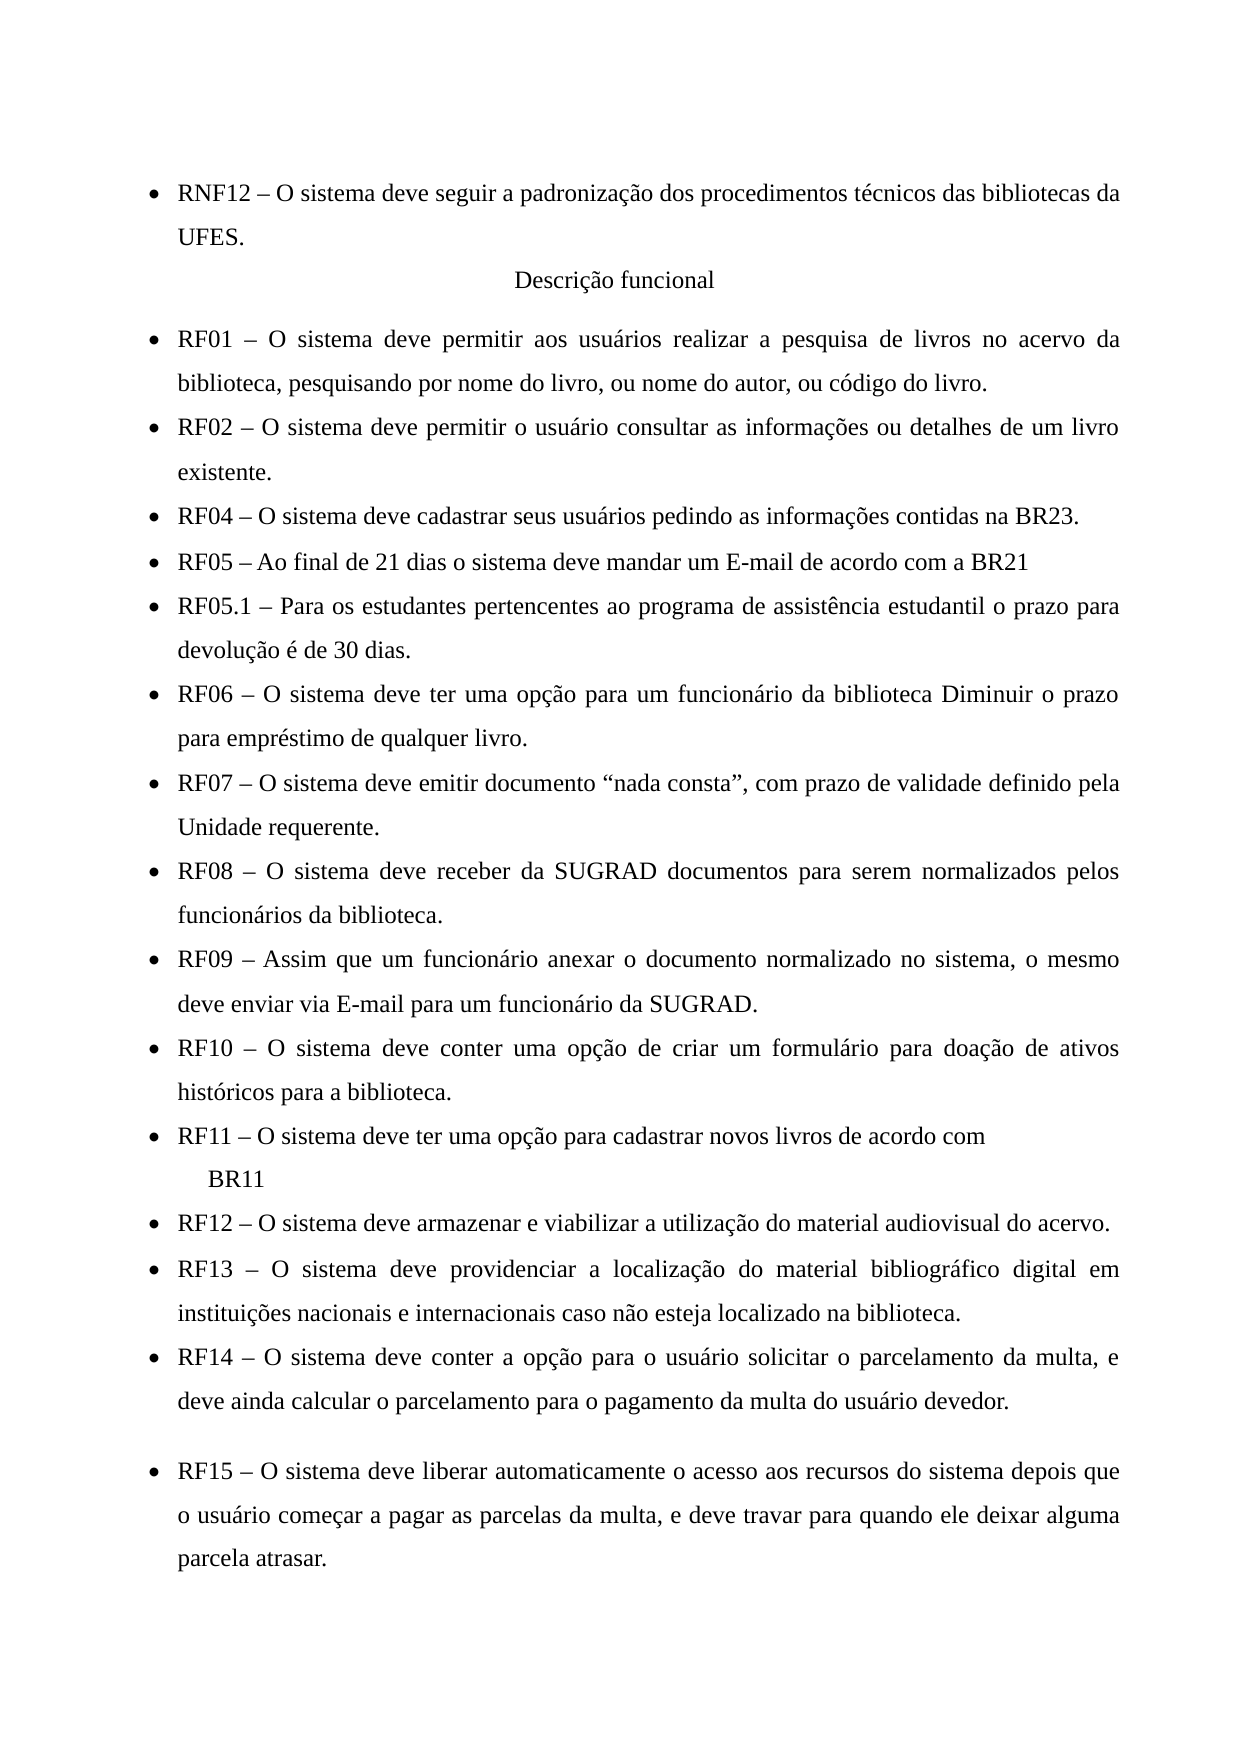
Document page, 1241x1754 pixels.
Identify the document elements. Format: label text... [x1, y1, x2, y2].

list RF05.1 – Para os estudantes pertencentes ao programa de assistência estudantil o prazo para devolução é de 30 dias. [148, 590, 1121, 664]
text Descrição funcional [177, 266, 1052, 294]
list RF01 – O sistema deve permitir aos usuários realizar a pesquisa de livros no acervo da biblioteca, pesquisando por nome do livro, ou nome do autor, ou código do livro. [148, 323, 1121, 397]
list RF08 – O sistema deve receber da SUGRAD documentos para serem normalizados pelos funcionários da biblioteca. [148, 855, 1121, 929]
list RF10 – O sistema deve conter uma opção de criar um formulário para doação de ativos históricos para a biblioteca. [148, 1032, 1121, 1106]
list RF15 – O sistema deve liberar automaticamente o acesso aos recursos do sistema depois que o usuário começar a pagar as parcelas da multa, e deve travar para quando ele deixar alguma parcela atrasar. [148, 1455, 1121, 1572]
list RF07 – O sistema deve emitir documento “nada consta”, com prazo de validade definido pela Unidade requerente. [148, 767, 1121, 841]
list RF12 – O sistema deve armazenar e viabilizar a utilização do material audiovisual do acervo. [148, 1207, 1121, 1237]
list RF05 – Ao final de 21 dias o sistema deve mandar um E-mail de acordo com a BR21 [148, 546, 1121, 576]
list RF04 – O sistema deve cadastrar seus usuários pedindo as informações contidas na BR23. [148, 500, 1121, 530]
text BR11 [208, 1164, 1121, 1193]
list RF14 – O sistema deve conter a opção para o usuário solicitar o parcelamento da multa, e deve ainda calcular o parcelamento para o pagamento da multa do usuário devedor. [148, 1341, 1121, 1415]
list RF06 – O sistema deve ter uma opção para um funcionário da biblioteca Diminuir o prazo para empréstimo de qualquer livro. [148, 678, 1121, 752]
list RF02 – O sistema deve permitir o usuário consultar as informações ou detalhes de um livro existente. [148, 411, 1121, 485]
list RNF12 – O sistema deve seguir a padronização dos procedimentos técnicos das bibliotecas da UFES. [148, 177, 1121, 251]
list RF09 – Assim que um funcionário anexar o documento normalizado no sistema, o mesmo deve enviar via E-mail para um funcionário da SUGRAD. [148, 943, 1121, 1017]
list RF13 – O sistema deve providenciar a localização do material bibliográfico digital em instituições nacionais e internacionais caso não esteja localizado na biblioteca. [148, 1253, 1121, 1327]
list RF11 – O sistema deve ter uma opção para cadastrar novos livros de acordo com [148, 1120, 1121, 1151]
